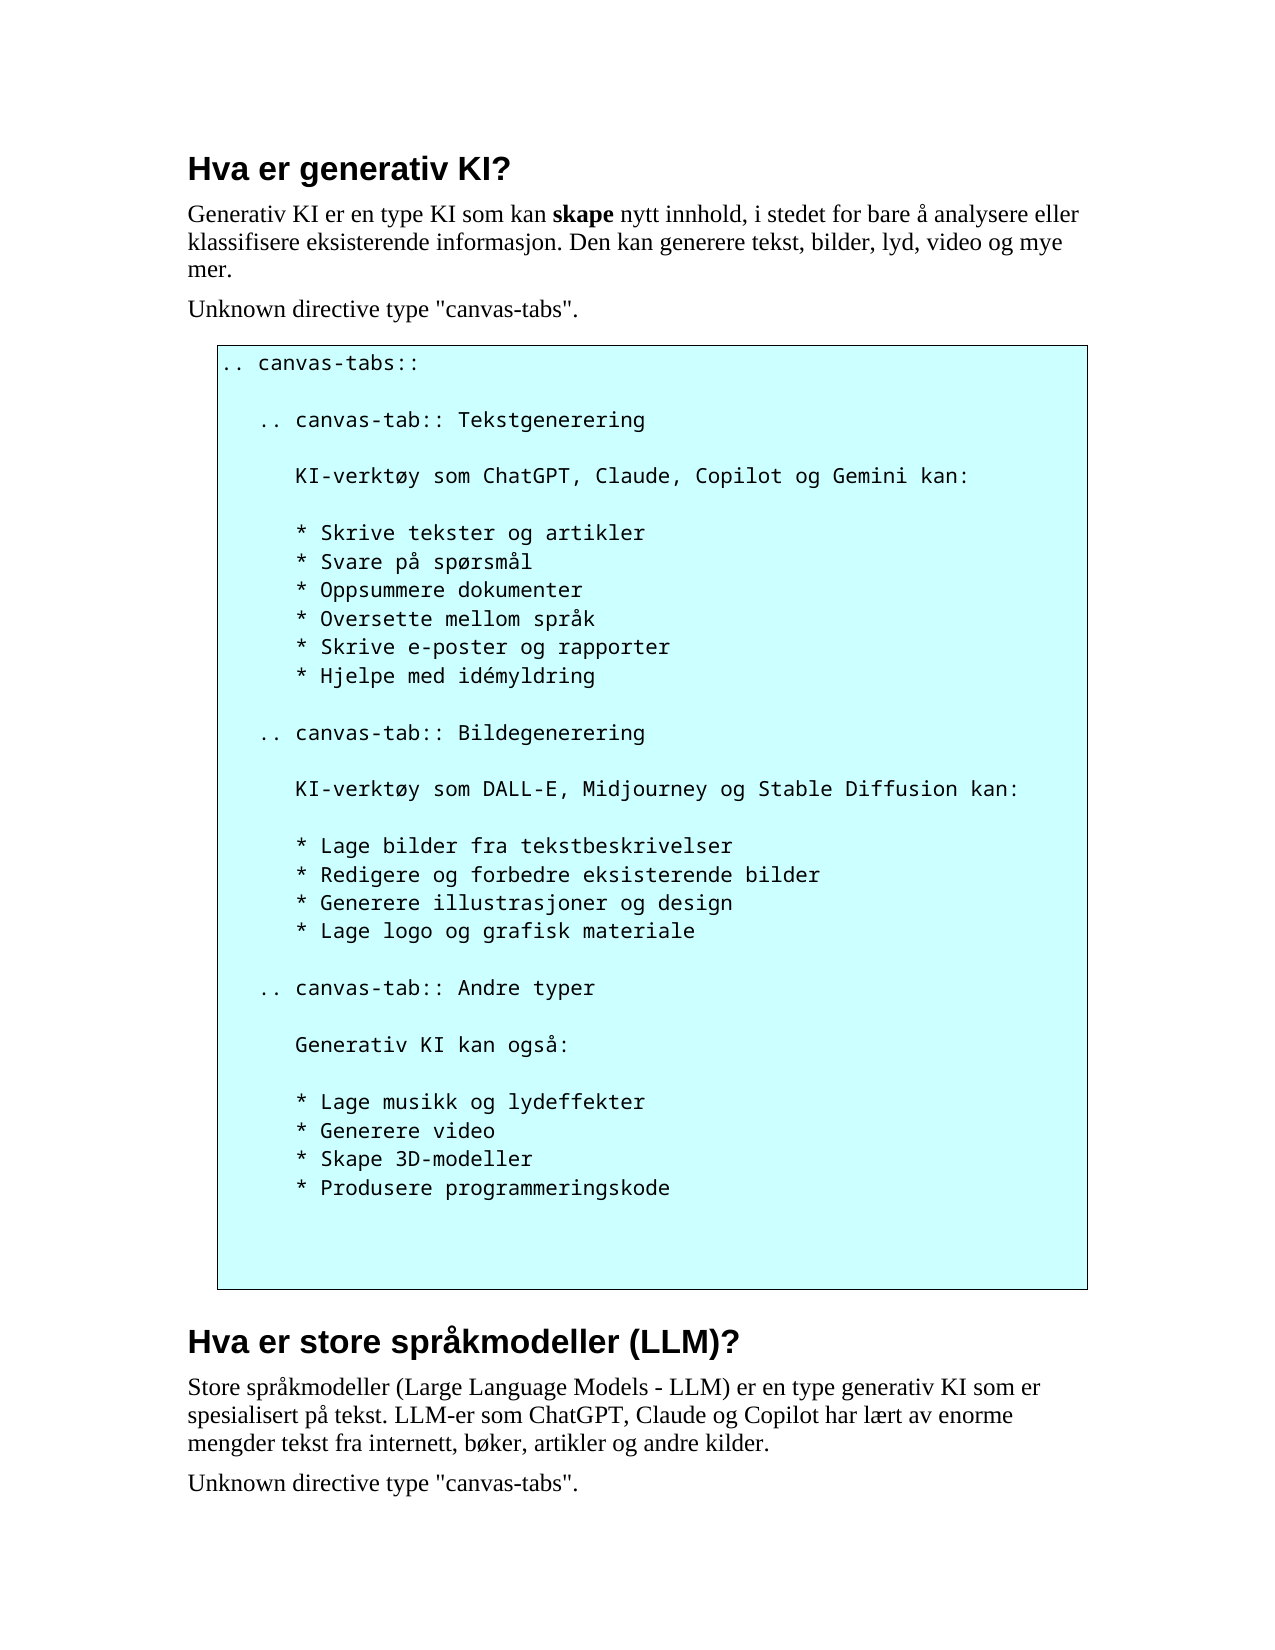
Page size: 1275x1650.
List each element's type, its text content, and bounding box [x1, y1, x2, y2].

text .. canvas-tabs:: .. canvas-tab:: Tekstgenerering KI-verktøy som ChatGPT, Claude, Copilot og Gemini kan: * Skrive tekster og artikler * Svare på spørsmål * Oppsummere dokumenter * Oversette mellom språk * Skrive e-poster og rapporter * Hjelpe med idémyldring .. canvas-tab:: Bildegenerering KI-verktøy som DALL-E, Midjourney og Stable Diffusion kan: * Lage bilder fra tekstbeskrivelser * Redigere og forbedre eksisterende bilder * Generere illustrasjoner og design * Lage logo og grafisk materiale .. canvas-tab:: Andre typer Generativ KI kan også: * Lage musikk og lydeffekter * Generere video * Skape 3D-modeller * Produsere programmeringskode [218, 346, 1087, 1289]
text Generativ KI er en type KI som kan skape nytt innhold, i stedet for bare å analysere eller klassifisere eksisterende informasjon. Den kan generere tekst, bilder, lyd, video og mye mer. [187, 200, 1087, 283]
text Store språkmodeller (Large Language Models - LLM) er en type generativ KI som er spesialisert på tekst. LLM-er som ChatGPT, Claude og Copilot har lært av enorme mengder tekst fra internett, bøker, artikler og andre kilder. [187, 1373, 1087, 1457]
text Unknown directive type "canvas-tabs". [187, 1469, 1087, 1497]
subtitle Hva er store språkmodeller (LLM)? [187, 1323, 1087, 1361]
subtitle Hva er generativ KI? [187, 150, 1087, 187]
text Unknown directive type "canvas-tabs". [187, 296, 1087, 323]
